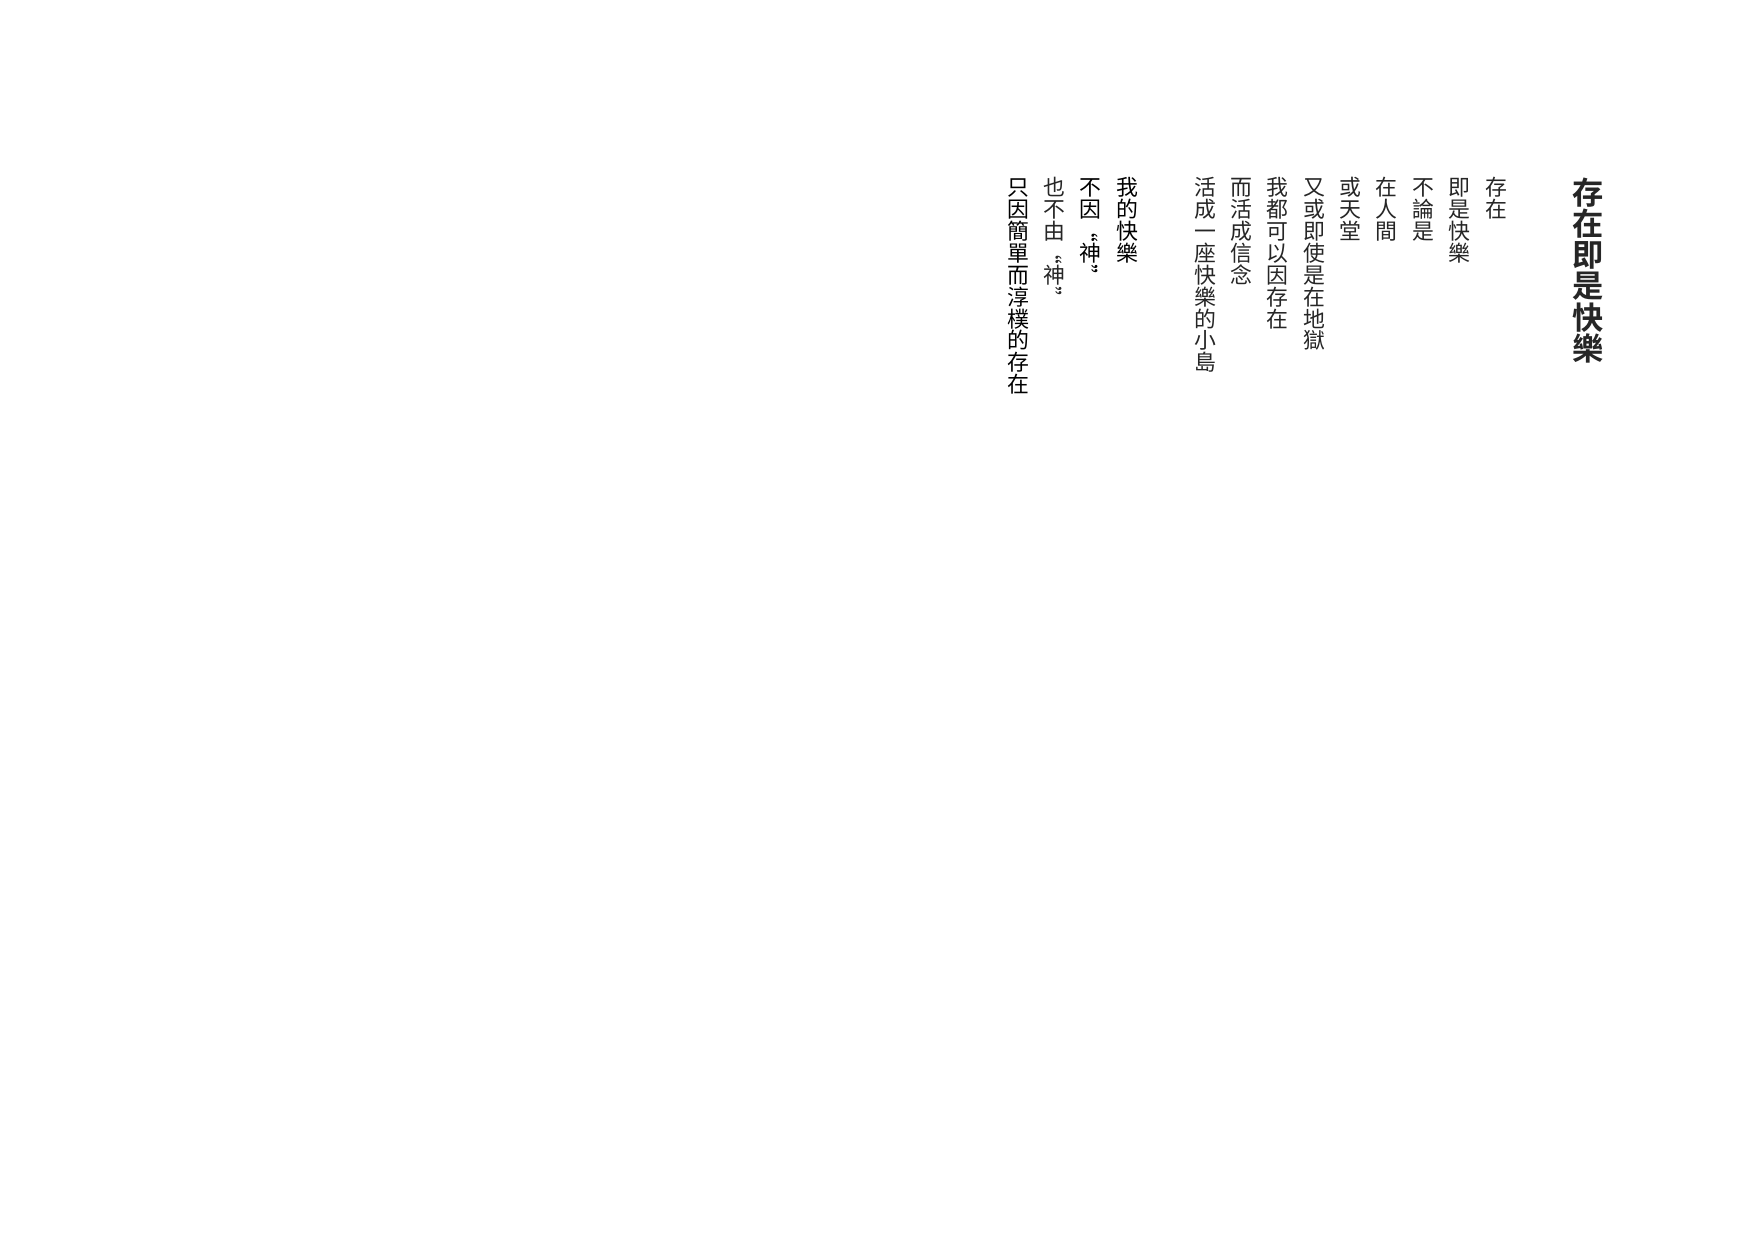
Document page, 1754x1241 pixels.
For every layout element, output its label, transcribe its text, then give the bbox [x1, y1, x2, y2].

text 也不由“神” [1038, 176, 1070, 634]
text 我的快樂 [1111, 176, 1143, 634]
text 而活成信念 活成一座快樂的小島 [1189, 176, 1257, 634]
text 存在 即是快樂 不論是 在人間 或天堂 又或即使是在地獄 我都可以因存在 [1262, 176, 1553, 634]
text 只因簡單而淳樸的存在 [1002, 176, 1034, 634]
title 存在即是快樂 [1565, 176, 1610, 634]
text 不因“神” [1075, 176, 1107, 634]
